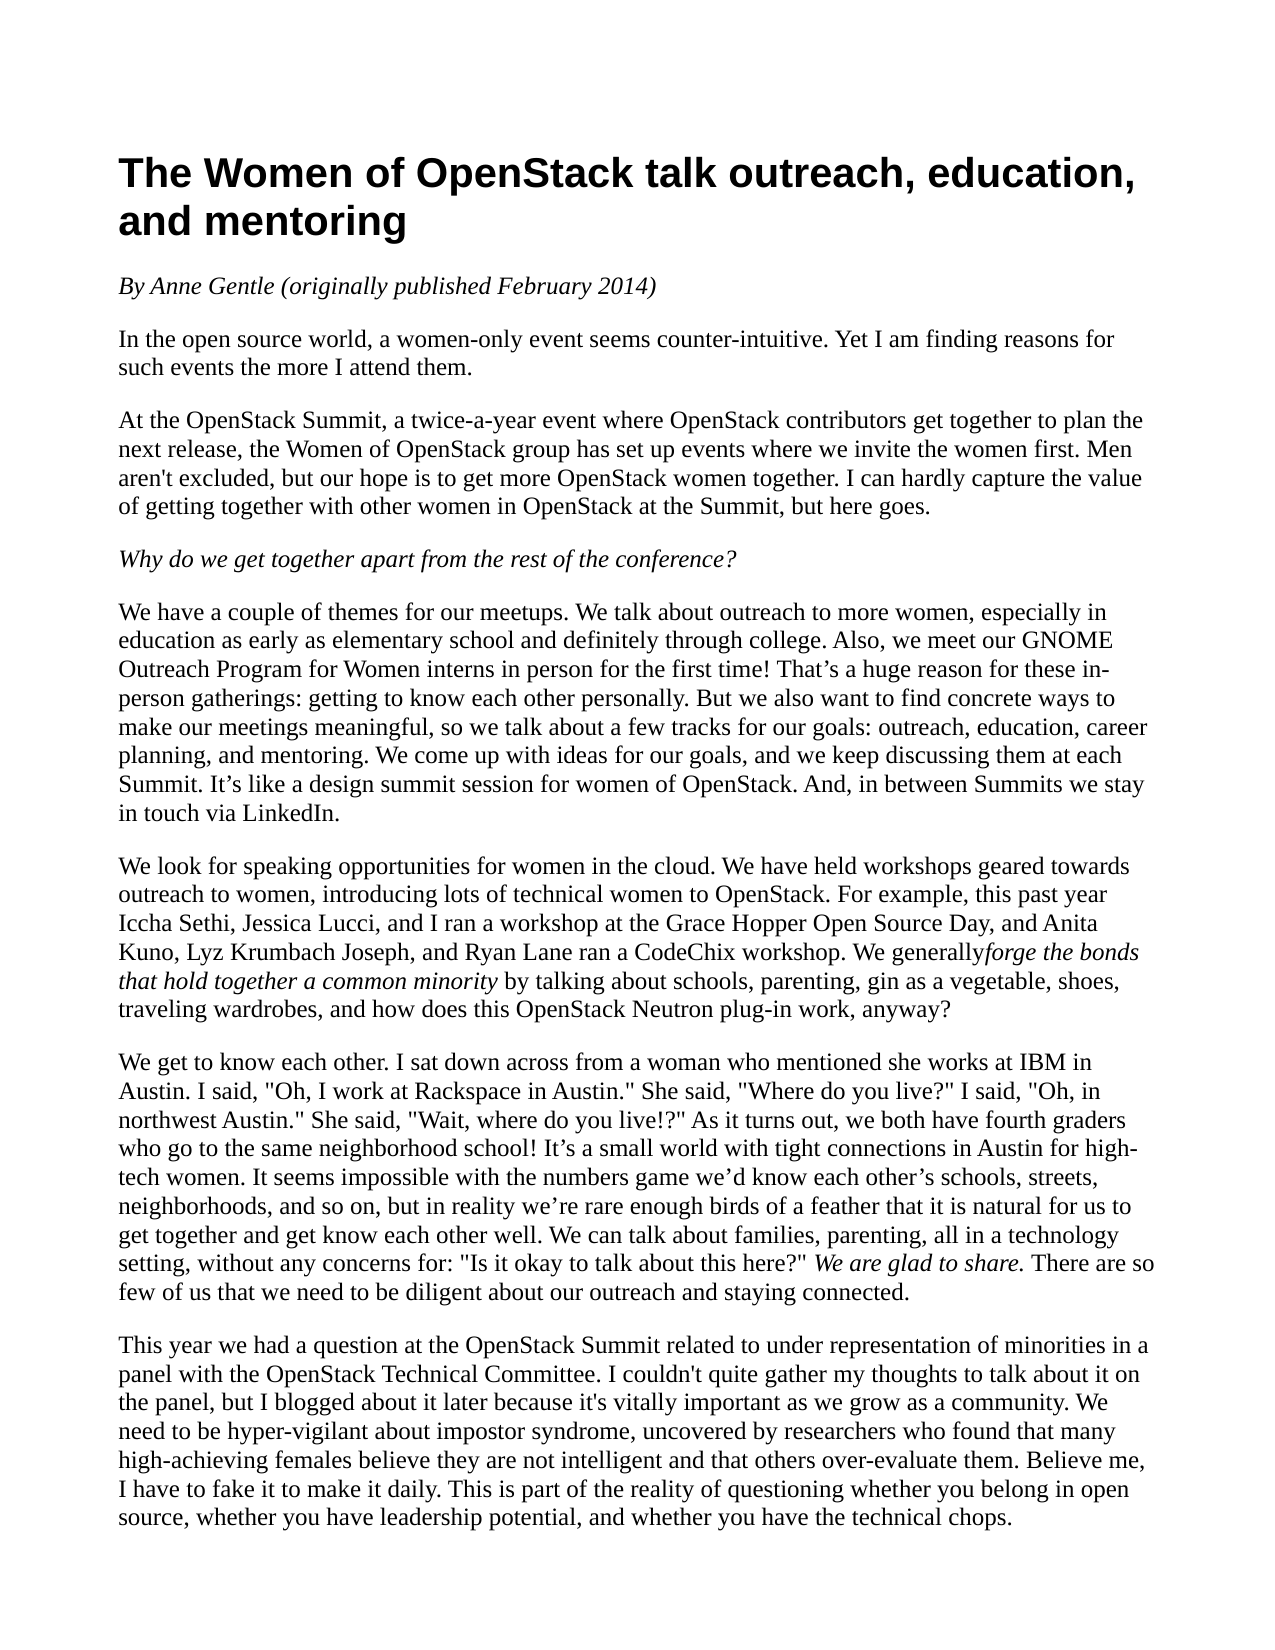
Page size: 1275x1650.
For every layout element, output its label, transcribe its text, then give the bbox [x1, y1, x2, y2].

text We look for speaking opportunities for women in the cloud. We have held workshops geared towards outreach to women, introducing lots of technical women to OpenStack. For example, this past year Iccha Sethi, Jessica Lucci, and I ran a workshop at the Grace Hopper Open Source Day, and Anita Kuno, Lyz Krumbach Joseph, and Ryan Lane ran a CodeChix workshop. We generallyforge the bonds that hold together a common minority by talking about schools, parenting, gin as a vegetable, shoes, traveling wardrobes, and how does this OpenStack Neutron plug-in work, anyway? [118, 851, 1157, 1023]
text Why do we get together apart from the rest of the conference? [118, 544, 1157, 573]
text We have a couple of themes for our meetups. We talk about outreach to more women, especially in education as early as elementary school and definitely through college. Also, we meet our GNOME Outreach Program for Women interns in person for the first time! That’s a huge reason for these in-person gatherings: getting to know each other personally. But we also want to find concrete ways to make our meetings meaningful, so we talk about a few tracks for our goals: outreach, education, career planning, and mentoring. We come up with ideas for our goals, and we keep discussing them at each Summit. It’s like a design summit session for women of OpenStack. And, in between Summits we stay in touch via LinkedIn. [118, 597, 1157, 827]
text This year we had a question at the OpenStack Summit related to under representation of minorities in a panel with the OpenStack Technical Committee. I couldn't quite gather my thoughts to talk about it on the panel, but I blogged about it later because it's vitally important as we grow as a community. We need to be hyper-vigilant about impostor syndrome, uncovered by researchers who found that many high-achieving females believe they are not intelligent and that others over-evaluate them. Believe me, I have to fake it to make it daily. This is part of the reality of questioning whether you belong in open source, whether you have leadership potential, and whether you have the technical chops. [118, 1330, 1157, 1531]
text At the OpenStack Summit, a twice-a-year event where OpenStack contributors get together to plan the next release, the Women of OpenStack group has set up events where we invite the women first. Men aren't excluded, but our hope is to get more OpenStack women together. I can hardly capture the value of getting together with other women in OpenStack at the Summit, but here goes. [118, 405, 1157, 520]
text We get to know each other. I sat down across from a woman who mentioned she works at IBM in Austin. I said, "Oh, I work at Rackspace in Austin." She said, "Where do you live?" I said, "Oh, in northwest Austin." She said, "Wait, where do you live!?" As it turns out, we both have fourth graders who go to the same neighborhood school! It’s a small world with tight connections in Austin for high-tech women. It seems impossible with the numbers game we’d know each other’s schools, streets, neighborhoods, and so on, but in reality we’re rare enough birds of a feather that it is natural for us to get together and get know each other well. We can talk about families, parenting, all in a technology setting, without any concerns for: "Is it okay to talk about this here?" We are glad to share. There are so few of us that we need to be diligent about our outreach and staying connected. [118, 1047, 1157, 1306]
text In the open source world, a women-only event seems counter-intuitive. Yet I am finding reasons for such events the more I attend them. [118, 324, 1157, 381]
subtitle The Women of OpenStack talk outreach, education, and mentoring [118, 148, 1157, 244]
text By Anne Gentle (originally published February 2014) [118, 271, 1157, 300]
